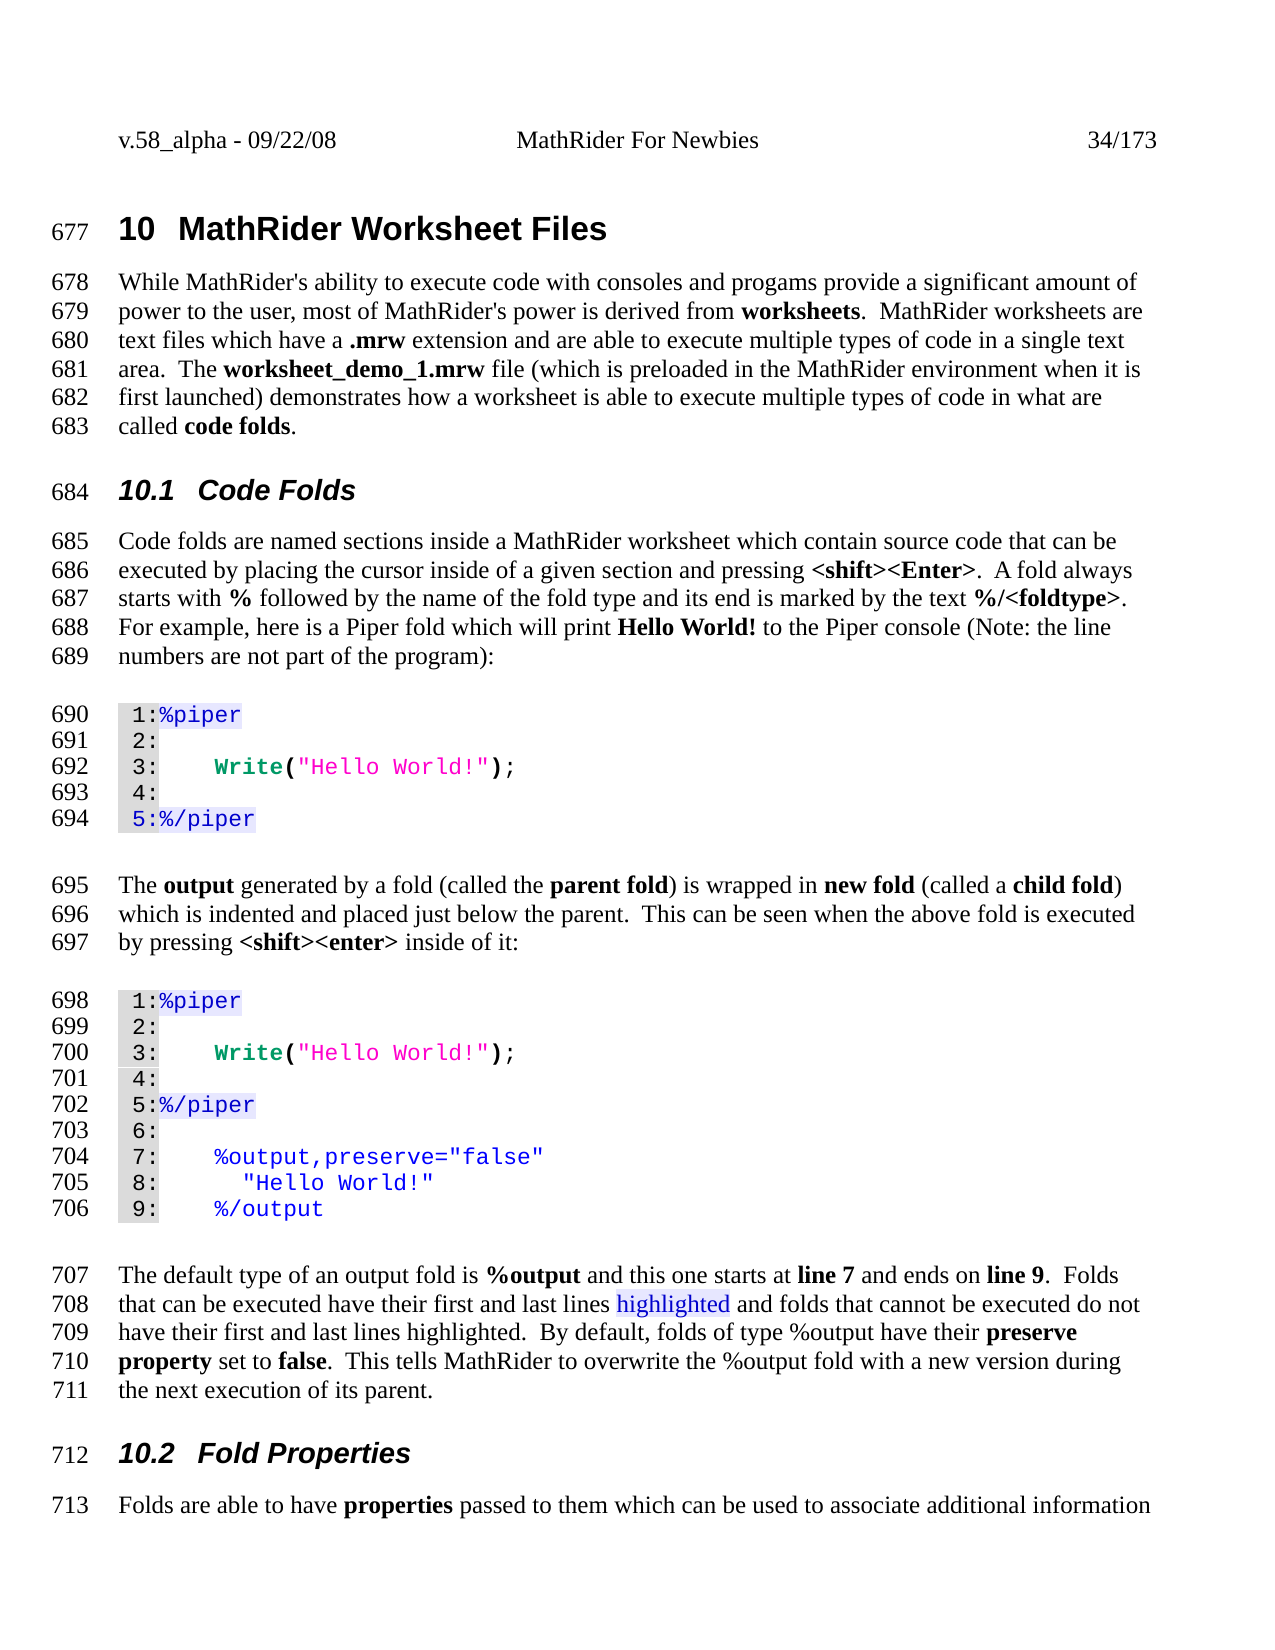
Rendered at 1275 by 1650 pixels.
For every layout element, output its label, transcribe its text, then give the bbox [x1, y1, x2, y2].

text Folds are able to have properties passed to them which can be used to associate additional information [118, 1490, 1157, 1518]
text The default type of an output fold is %output and this one starts at line 7 and ends on line 9. Folds that can be executed have their first and last lines highlighted and folds that cannot be executed do not have their first and last lines highlighted. By default, folds of type %output have their preserve property set to false. This tells MathRider to overwrite the %output fold with a new version during the next execution of its parent. [118, 1260, 1157, 1404]
text 4: [118, 781, 1157, 807]
text 6: [118, 1119, 1157, 1145]
text 2: [118, 729, 1157, 755]
text Code folds are named sections inside a MathRider worksheet which contain source code that can be executed by placing the cursor inside of a given section and pressing <shift><Enter>. A fold always starts with % followed by the name of the fold type and its end is marked by the text %/<foldtype>. For example, here is a Piper fold which will print Hello World! to the Piper console (Note: the line numbers are not part of the program): [118, 526, 1157, 670]
subtitle Code Folds [118, 472, 1157, 506]
text 8: "Hello World!" [118, 1171, 1157, 1197]
text 1:%piper [118, 989, 1157, 1016]
text 9: %/output [118, 1197, 1157, 1223]
text 3: Write("Hello World!"); [118, 755, 1157, 781]
subtitle Fold Properties [118, 1436, 1157, 1470]
text The output generated by a fold (called the parent fold) is wrapped in new fold (called a child fold) which is indented and placed just below the parent. This can be seen when the above fold is executed by pressing <shift><enter> inside of it: [118, 870, 1157, 956]
text 5:%/piper [118, 807, 1157, 833]
text 1:%piper [118, 703, 1157, 729]
text 2: [118, 1016, 1157, 1041]
text 5:%/piper [118, 1093, 1157, 1119]
text 4: [118, 1067, 1157, 1093]
text 7: %output,preserve="false" [118, 1145, 1157, 1171]
subtitle MathRider Worksheet Files [118, 209, 1157, 247]
text 3: Write("Hello World!"); [118, 1041, 1157, 1067]
text While MathRider's ability to execute code with consoles and progams provide a significant amount of power to the user, most of MathRider's power is derived from worksheets. MathRider worksheets are text files which have a .mrw extension and are able to execute multiple types of code in a single text area. The worksheet_demo_1.mrw file (which is preloaded in the MathRider environment when it is first launched) demonstrates how a worksheet is able to execute multiple types of code in what are called code folds. [118, 267, 1157, 440]
